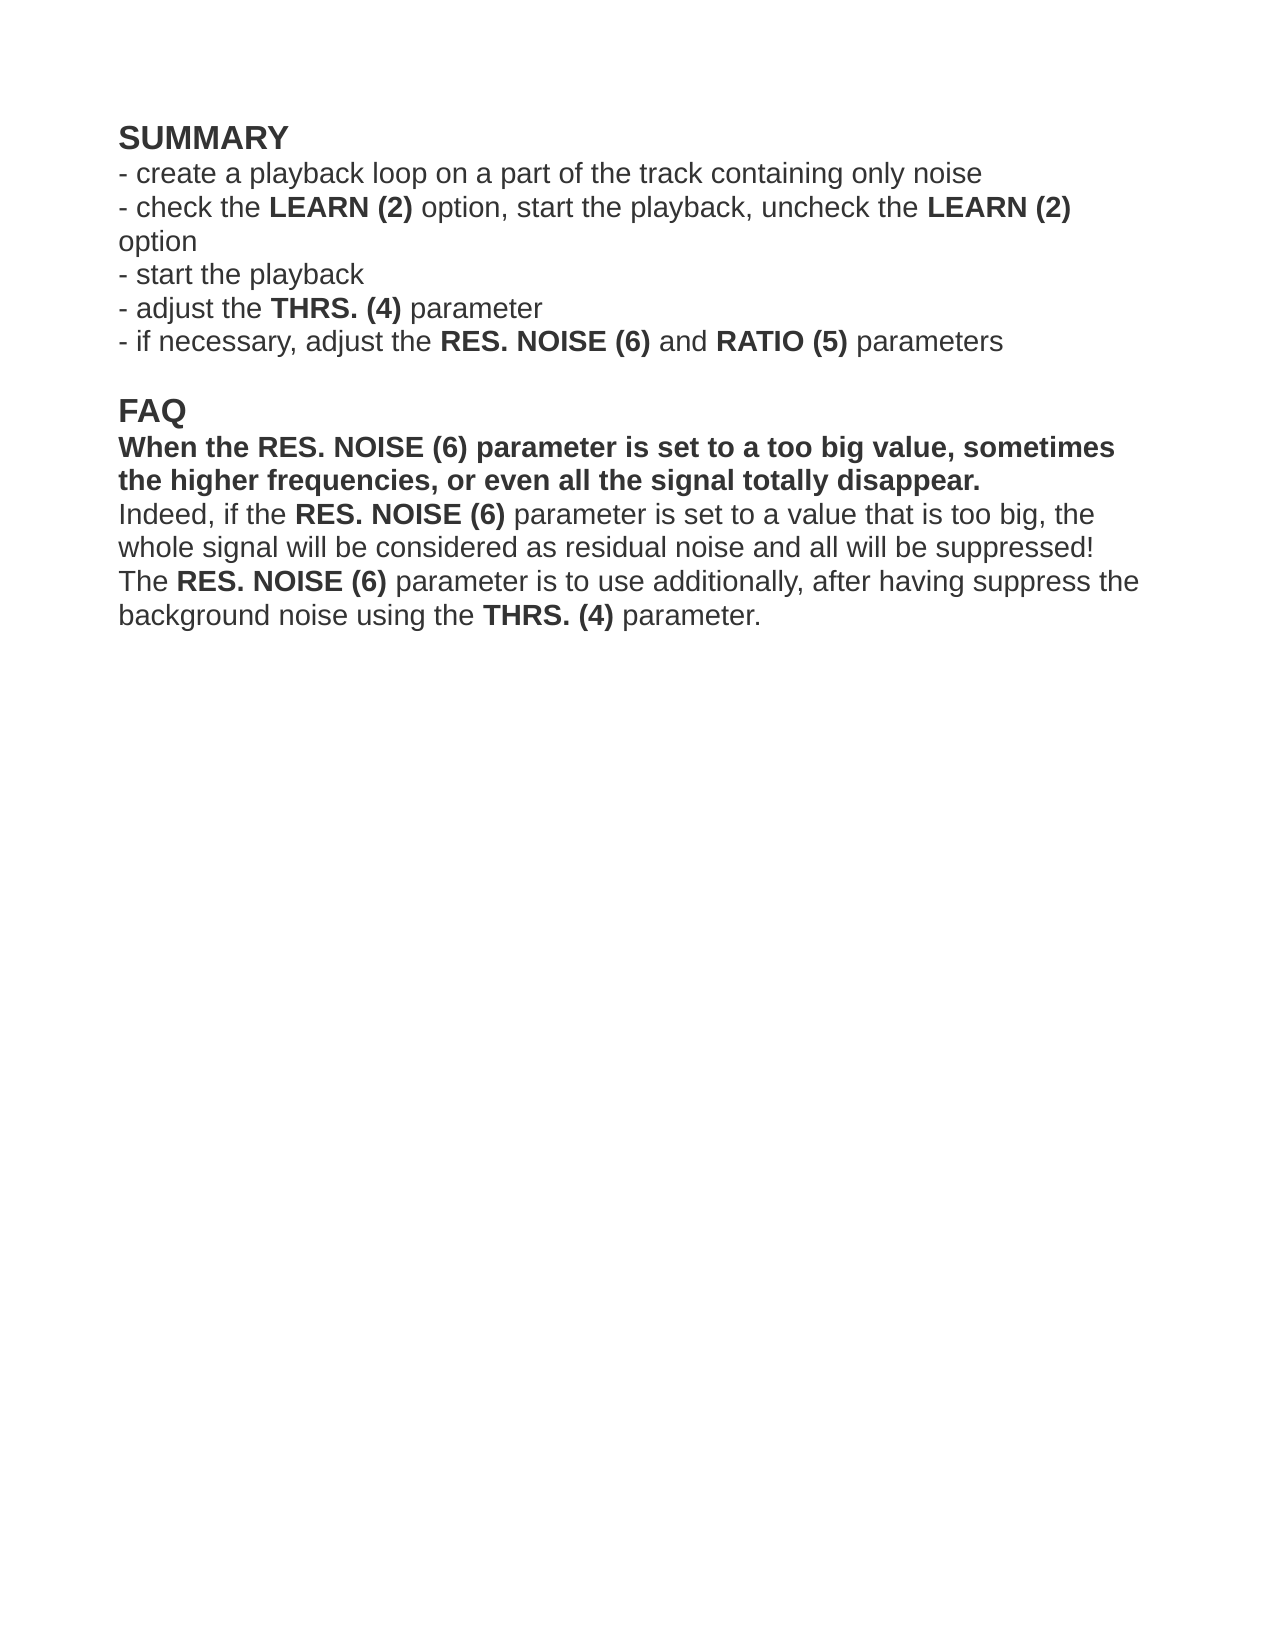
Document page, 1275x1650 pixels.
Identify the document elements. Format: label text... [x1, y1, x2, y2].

text - start the playback [118, 257, 1157, 291]
text FAQ [118, 391, 1157, 430]
text - if necessary, adjust the RES. NOISE (6) and RATIO (5) parameters [118, 324, 1157, 358]
text The RES. NOISE (6) parameter is to use additionally, after having suppress the [118, 564, 1157, 597]
text - adjust the THRS. (4) parameter [118, 291, 1157, 324]
text SUMMARY [118, 118, 1157, 157]
text background noise using the THRS. (4) parameter. [118, 597, 1157, 631]
text the higher frequencies, or even all the signal totally disappear. [118, 463, 1157, 497]
text - create a playback loop on a part of the track containing only noise [118, 157, 1157, 190]
text - check the LEARN (2) option, start the playback, uncheck the LEARN (2) option [118, 190, 1157, 257]
text Indeed, if the RES. NOISE (6) parameter is set to a value that is too big, the whole signal will be considered as residual noise and all will be suppressed! [118, 497, 1157, 564]
text When the RES. NOISE (6) parameter is set to a too big value, sometimes [118, 430, 1157, 463]
